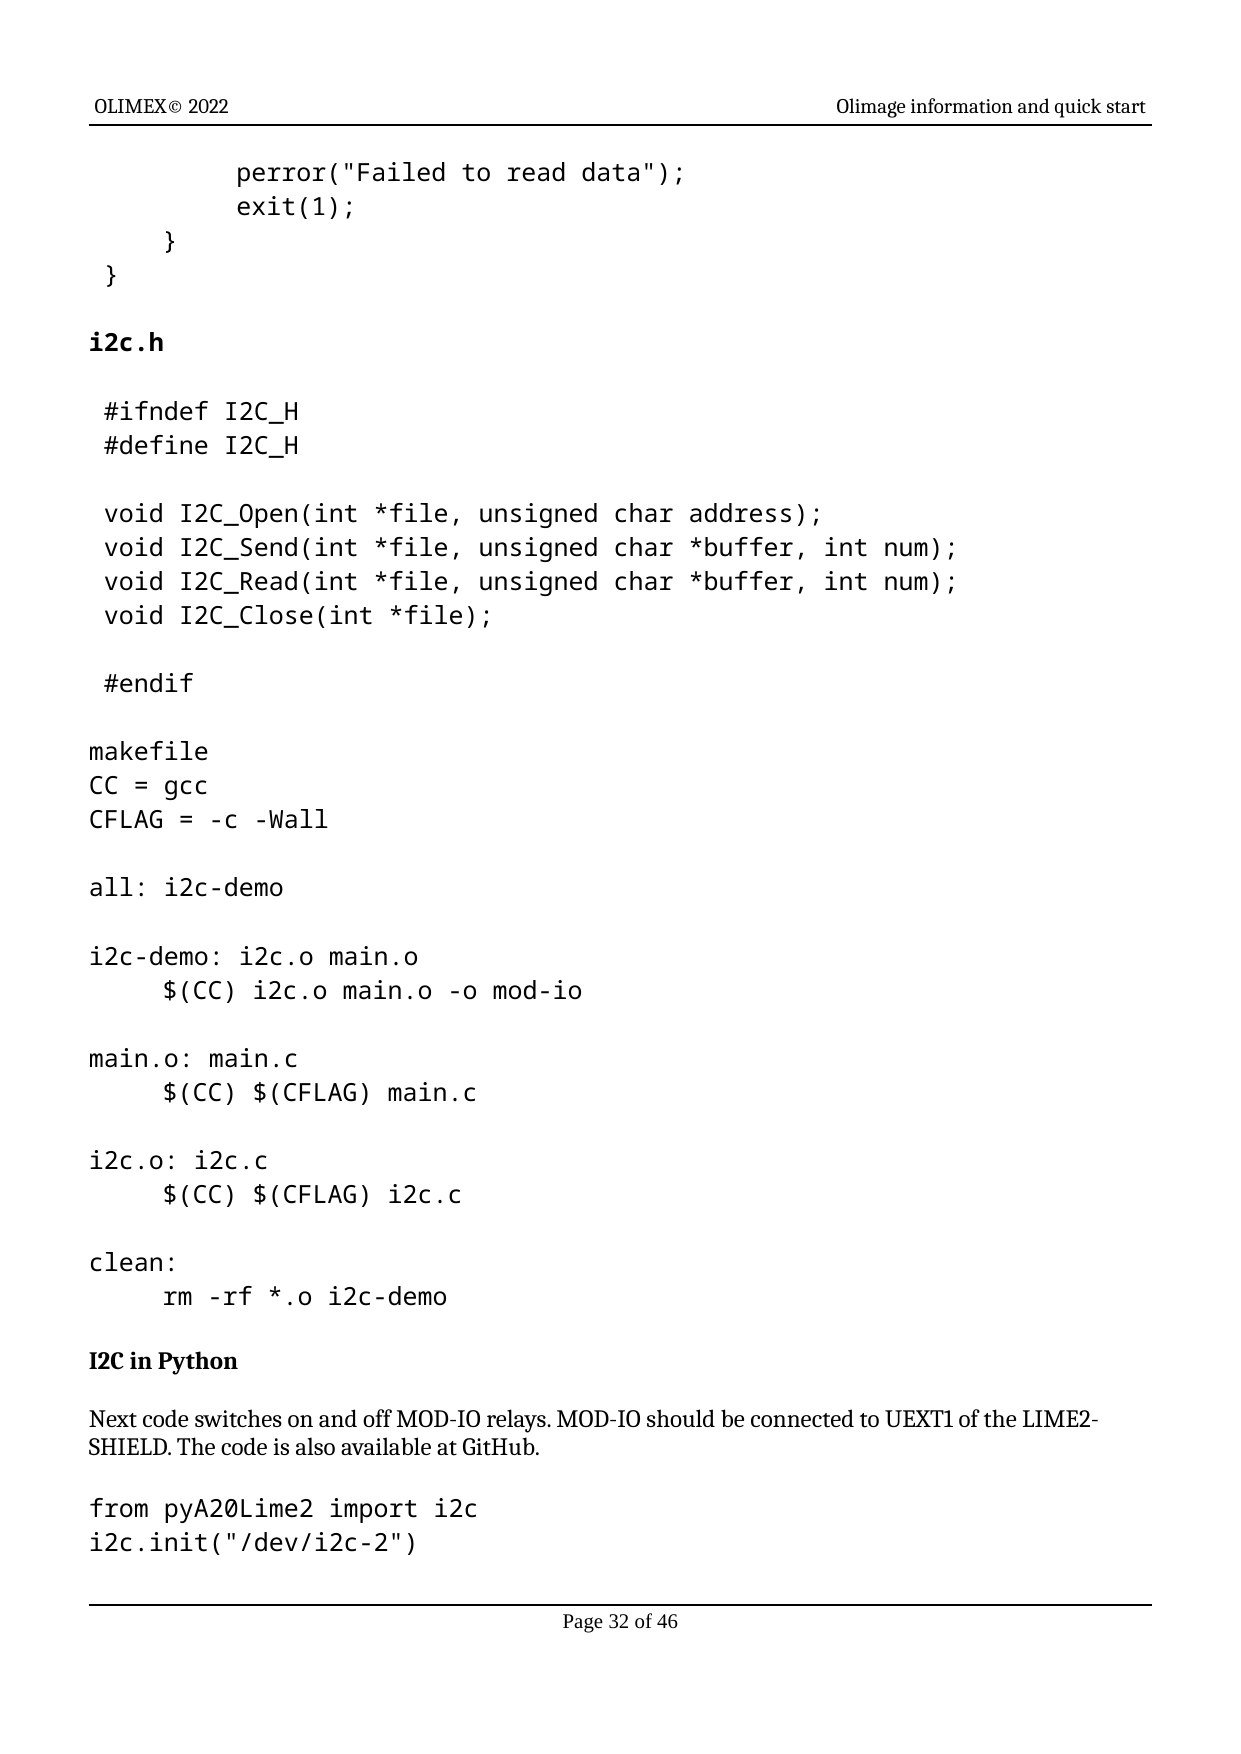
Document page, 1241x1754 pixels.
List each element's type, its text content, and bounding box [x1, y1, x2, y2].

text i2c.h [88, 325, 1152, 359]
text clean: [88, 1245, 1152, 1279]
text i2c.init("/dev/i2c-2") [88, 1525, 1152, 1559]
text } [88, 223, 1152, 257]
text void I2C_Send(int *file, unsigned char *buffer, int num); [88, 529, 1152, 563]
text #ifndef I2C_H [88, 393, 1152, 427]
text void I2C_Close(int *file); [88, 598, 1152, 632]
text i2c.o: i2c.c [88, 1143, 1152, 1177]
text CFLAG = -c -Wall [88, 802, 1152, 836]
text #endif [88, 666, 1152, 700]
text $(CC) $(CFLAG) main.c [88, 1074, 1152, 1108]
text I2C in Python [88, 1347, 1152, 1376]
text main.o: main.c [88, 1040, 1152, 1074]
text #define I2C_H [88, 427, 1152, 461]
text from pyA20Lime2 import i2c [88, 1491, 1152, 1525]
text i2c-demo: i2c.o main.o [88, 938, 1152, 972]
text $(CC) i2c.o main.o -o mod-io [88, 972, 1152, 1006]
text CC = gcc [88, 768, 1152, 802]
text all: i2c-demo [88, 870, 1152, 904]
text rm -rf *.o i2c-demo [88, 1279, 1152, 1313]
text perror("Failed to read data"); [88, 155, 1152, 189]
text void I2C_Read(int *file, unsigned char *buffer, int num); [88, 563, 1152, 598]
text makefile [88, 734, 1152, 768]
text exit(1); [88, 189, 1152, 223]
text $(CC) $(CFLAG) i2c.c [88, 1177, 1152, 1211]
text void I2C_Open(int *file, unsigned char address); [88, 495, 1152, 529]
text Next code switches on and off MOD-IO relays. MOD-IO should be connected to UEXT1 of the LIME2-SHIELD. The code is also available at GitHub. [88, 1404, 1152, 1462]
text } [88, 257, 1152, 291]
